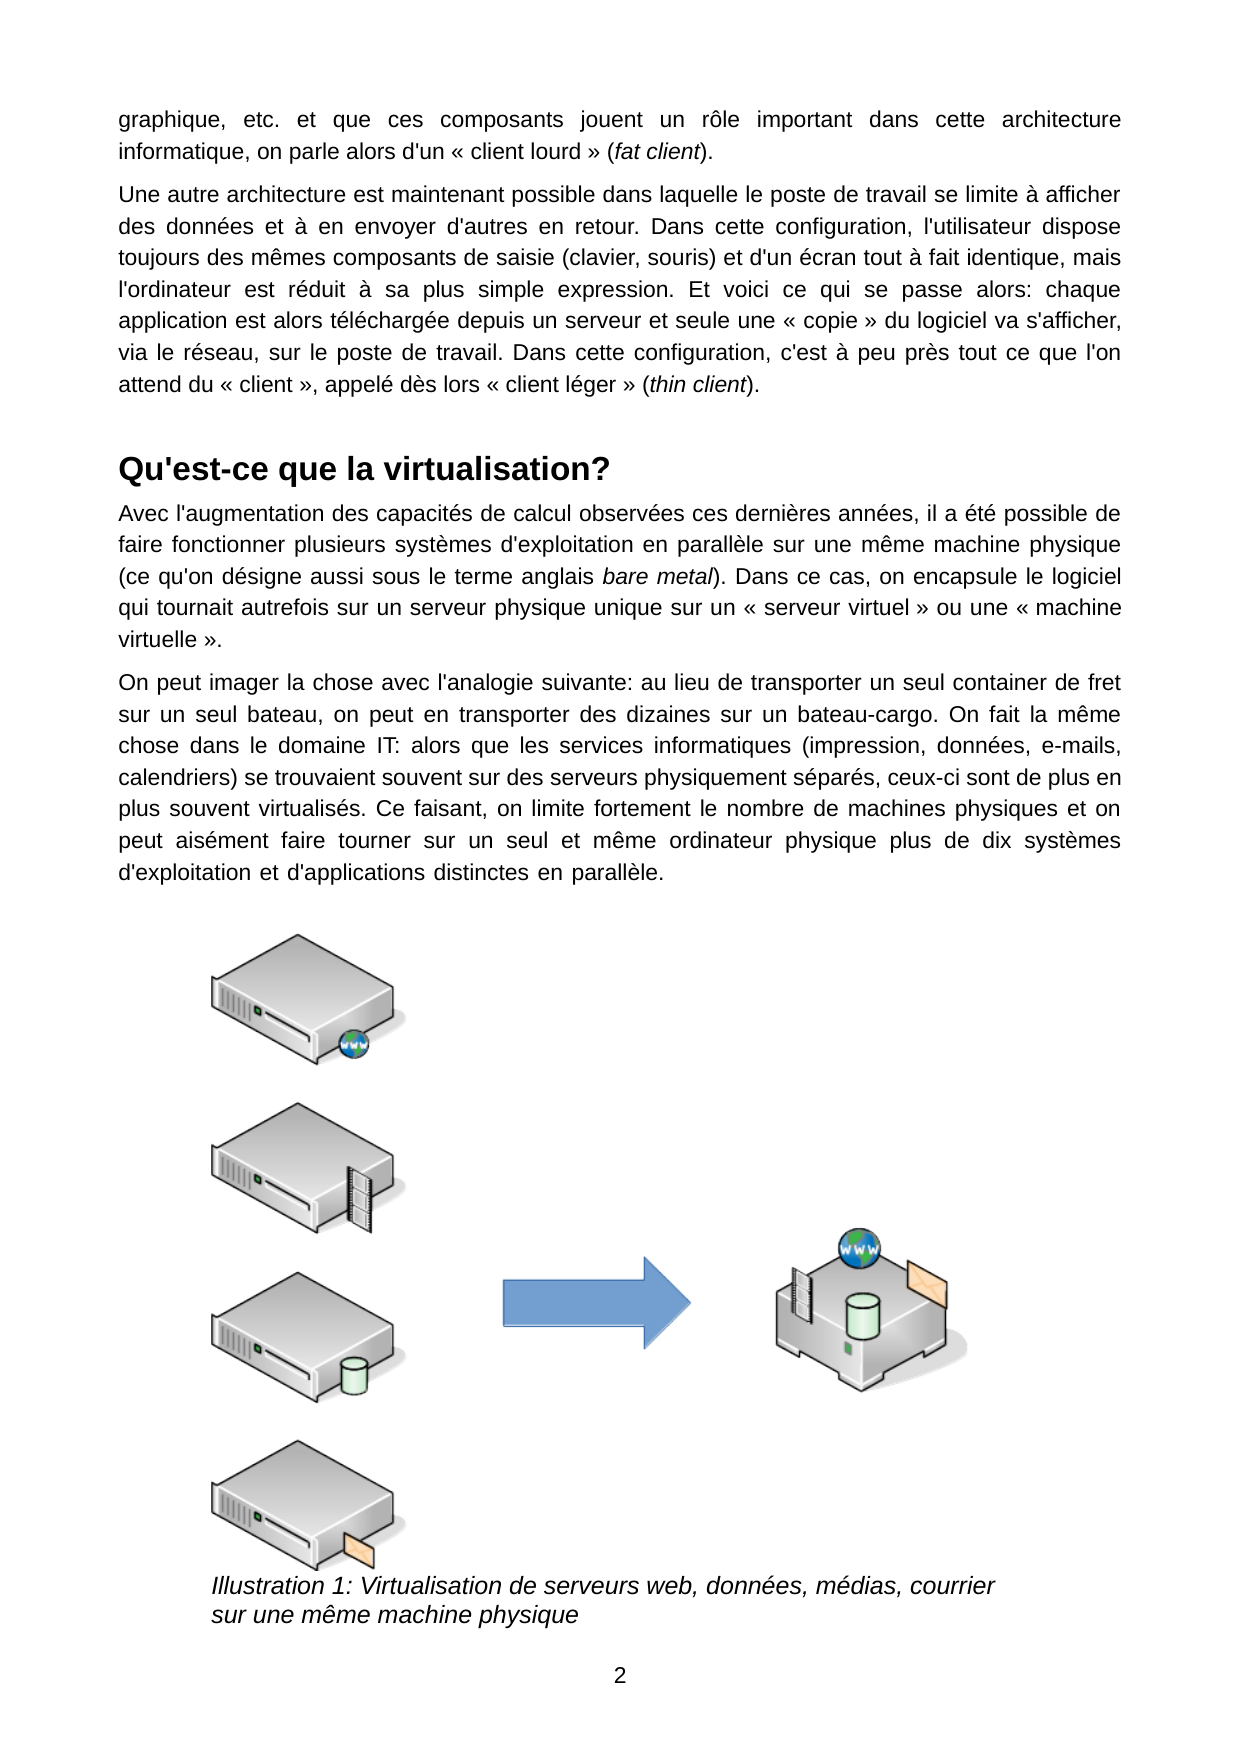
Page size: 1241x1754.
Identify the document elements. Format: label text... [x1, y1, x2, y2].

picture [211, 933, 968, 1571]
text On peut imager la chose avec l'analogie suivante: au lieu de transporter un seul container de fret sur un seul bateau, on peut en transporter des dizaines sur un bateau-cargo. On fait la même chose dans le domaine IT: alors que les services informatiques (impression, données, e-mails, calendriers) se trouvaient souvent sur des serveurs physiquement séparés, ceux-ci sont de plus en plus souvent virtualisés. Ce faisant, on limite fortement le nombre de machines physiques et on peut aisément faire tourner sur un seul et même ordinateur physique plus de dix systèmes d'exploitation et d'applications distinctes en parallèle. [118, 669, 1122, 916]
subtitle Qu'est-ce que la virtualisation? [118, 449, 1122, 488]
text Illustration 1: Virtualisation de serveurs web, données, médias, courrier sur une même machine physique [211, 1571, 1029, 1628]
text Avec l'augmentation des capacités de calcul observées ces dernières années, il a été possible de faire fonctionner plusieurs systèmes d'exploitation en parallèle sur une même machine physique (ce qu'on désigne aussi sous le terme anglais bare metal). Dans ce cas, on encapsule le logiciel qui tournait autrefois sur un serveur physique unique sur un « serveur virtuel » ou une « machine virtuelle ». [118, 499, 1122, 652]
text graphique, etc. et que ces composants jouent un rôle important dans cette architecture informatique, on parle alors d'un « client lourd » (fat client). [118, 106, 1122, 164]
text Une autre architecture est maintenant possible dans laquelle le poste de travail se limite à afficher des données et à en envoyer d'autres en retour. Dans cette configuration, l'utilisateur dispose toujours des mêmes composants de saisie (clavier, souris) et d'un écran tout à fait identique, mais l'ordinateur est réduit à sa plus simple expression. Et voici ce qui se passe alors: chaque application est alors téléchargée depuis un serveur et seule une « copie » du logiciel va s'afficher, via le réseau, sur le poste de travail. Dans cette configuration, c'est à peu près tout ce que l'on attend du « client », appelé dès lors « client léger » (thin client). [118, 181, 1122, 397]
